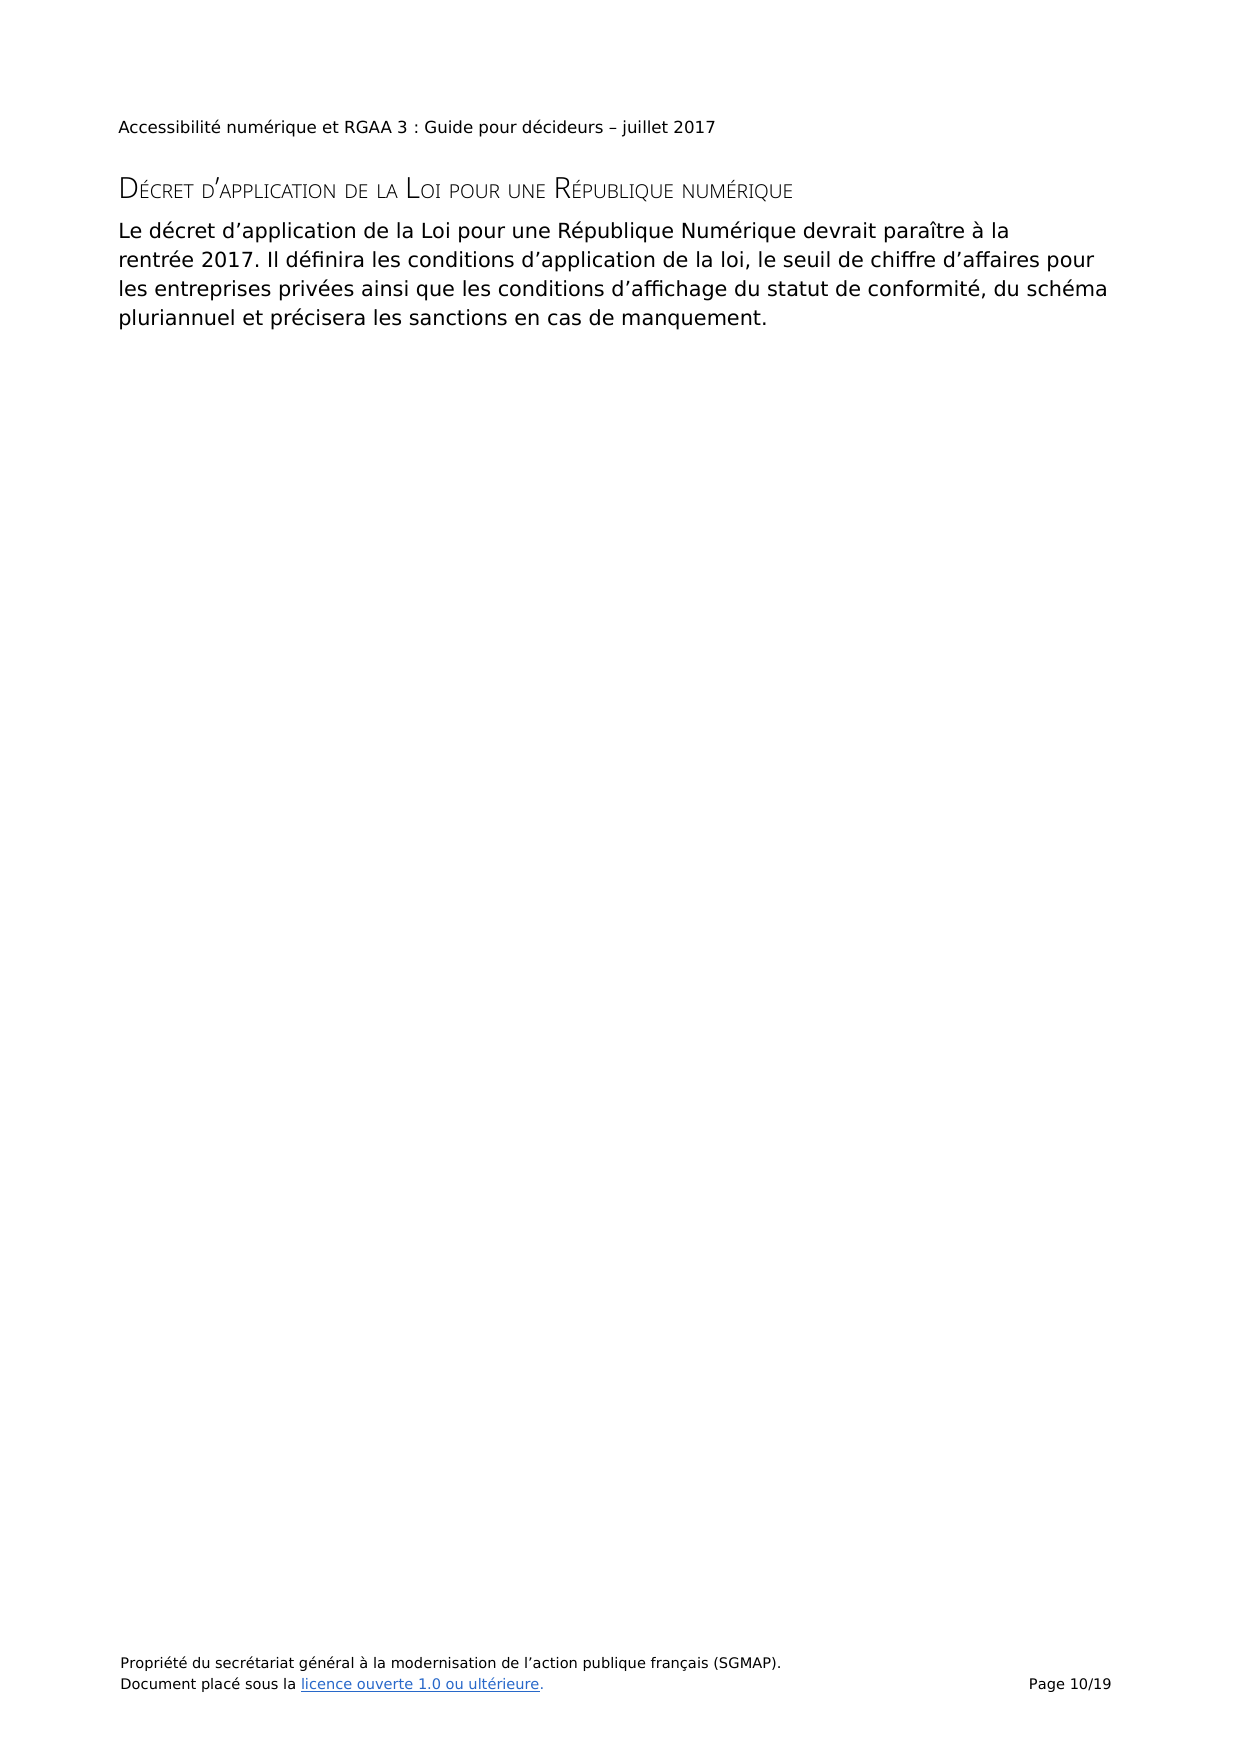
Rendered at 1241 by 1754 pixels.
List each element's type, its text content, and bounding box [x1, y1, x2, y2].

subtitle Décret d’application de la Loi pour une République numérique [118, 167, 1122, 207]
text Le décret d’application de la Loi pour une République Numérique devrait paraître à la rentrée 2017. Il définira les conditions d’application de la loi, le seuil de chiffre d’affaires pour les entreprises privées ainsi que les conditions d’affichage du statut de conformité, du schéma pluriannuel et précisera les sanctions en cas de manquement. [118, 219, 1122, 331]
